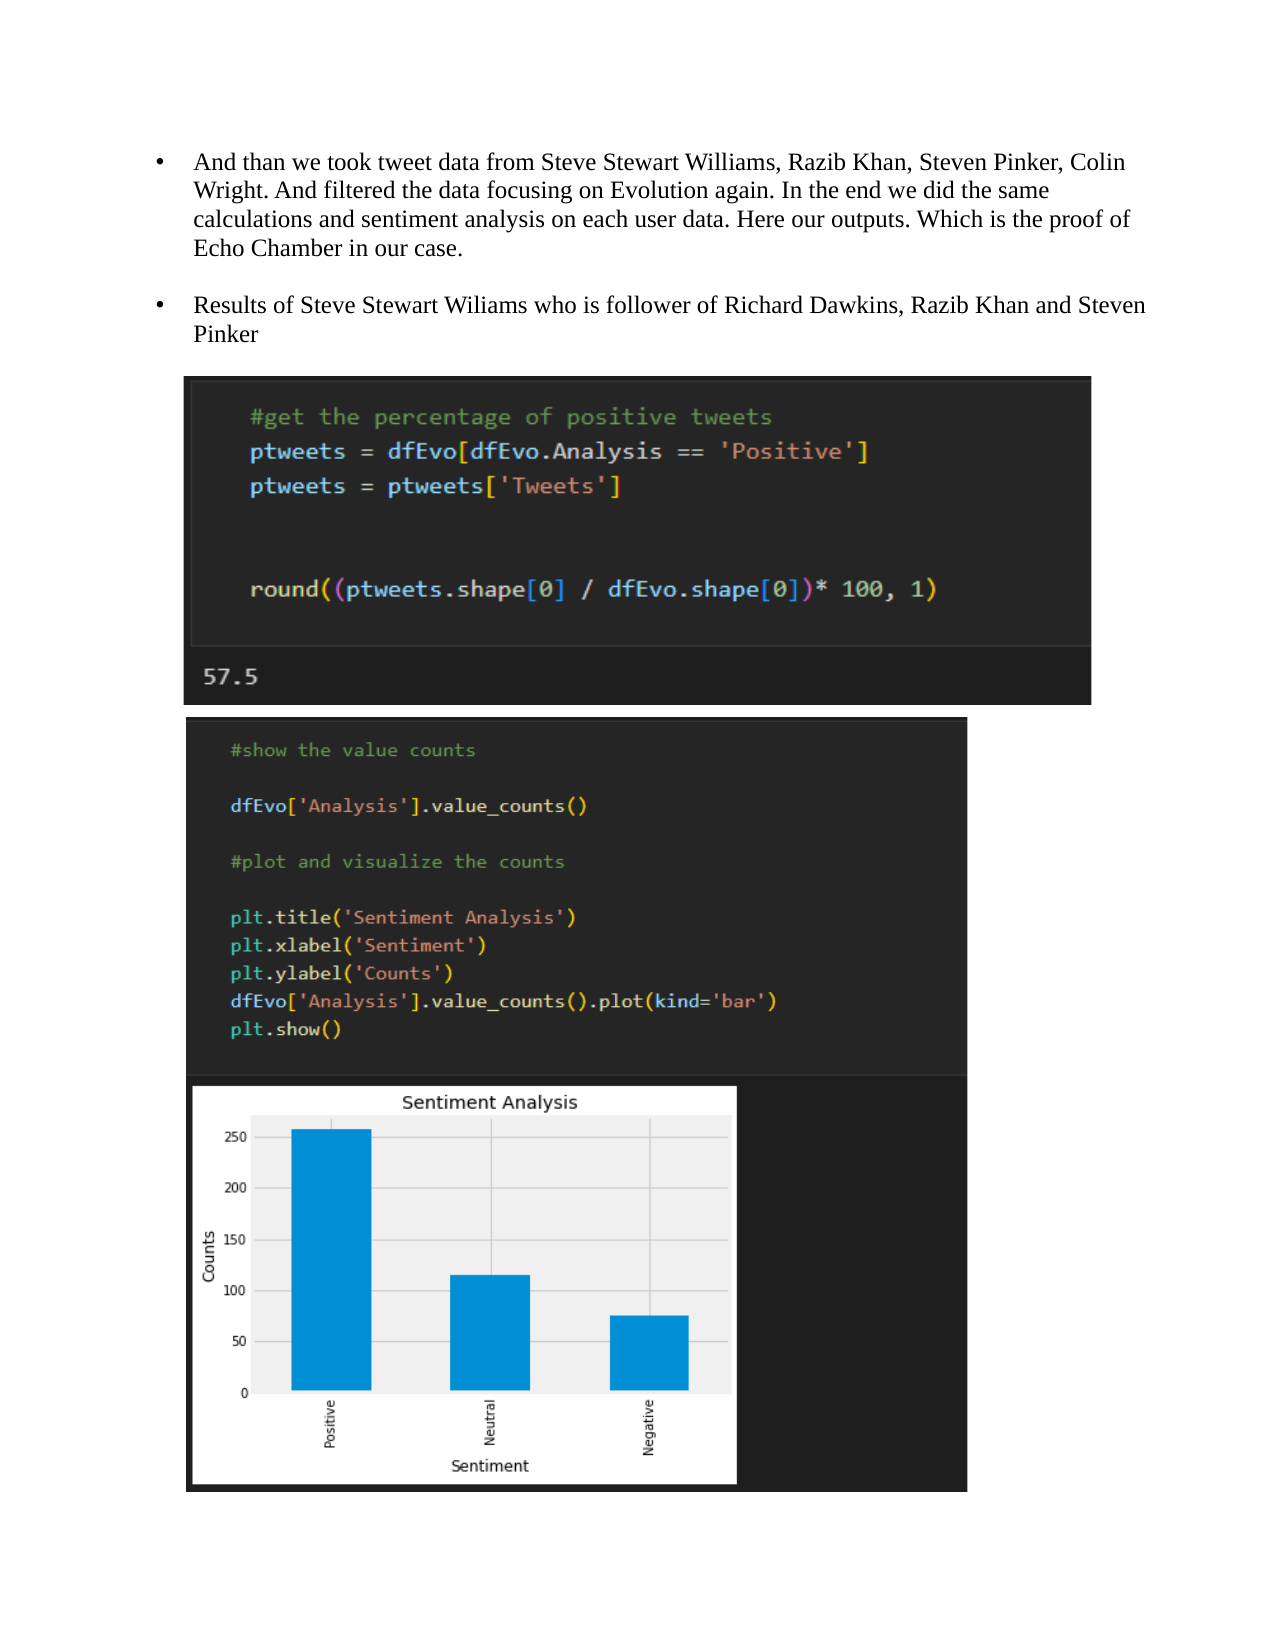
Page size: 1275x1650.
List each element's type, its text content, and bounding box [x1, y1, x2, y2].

list And than we took tweet data from Steve Stewart Williams, Razib Khan, Steven Pinker, Colin Wright. And filtered the data focusing on Evolution again. In the end we did the same calculations and sentiment analysis on each user data. Here our outputs. Which is the proof of Echo Chamber in our case. [156, 147, 1157, 262]
list Results of Steve Stewart Wiliams who is follower of Richard Dawkins, Razib Khan and Steven Pinker [156, 291, 1157, 348]
picture [186, 717, 968, 1492]
picture [183, 376, 1092, 705]
